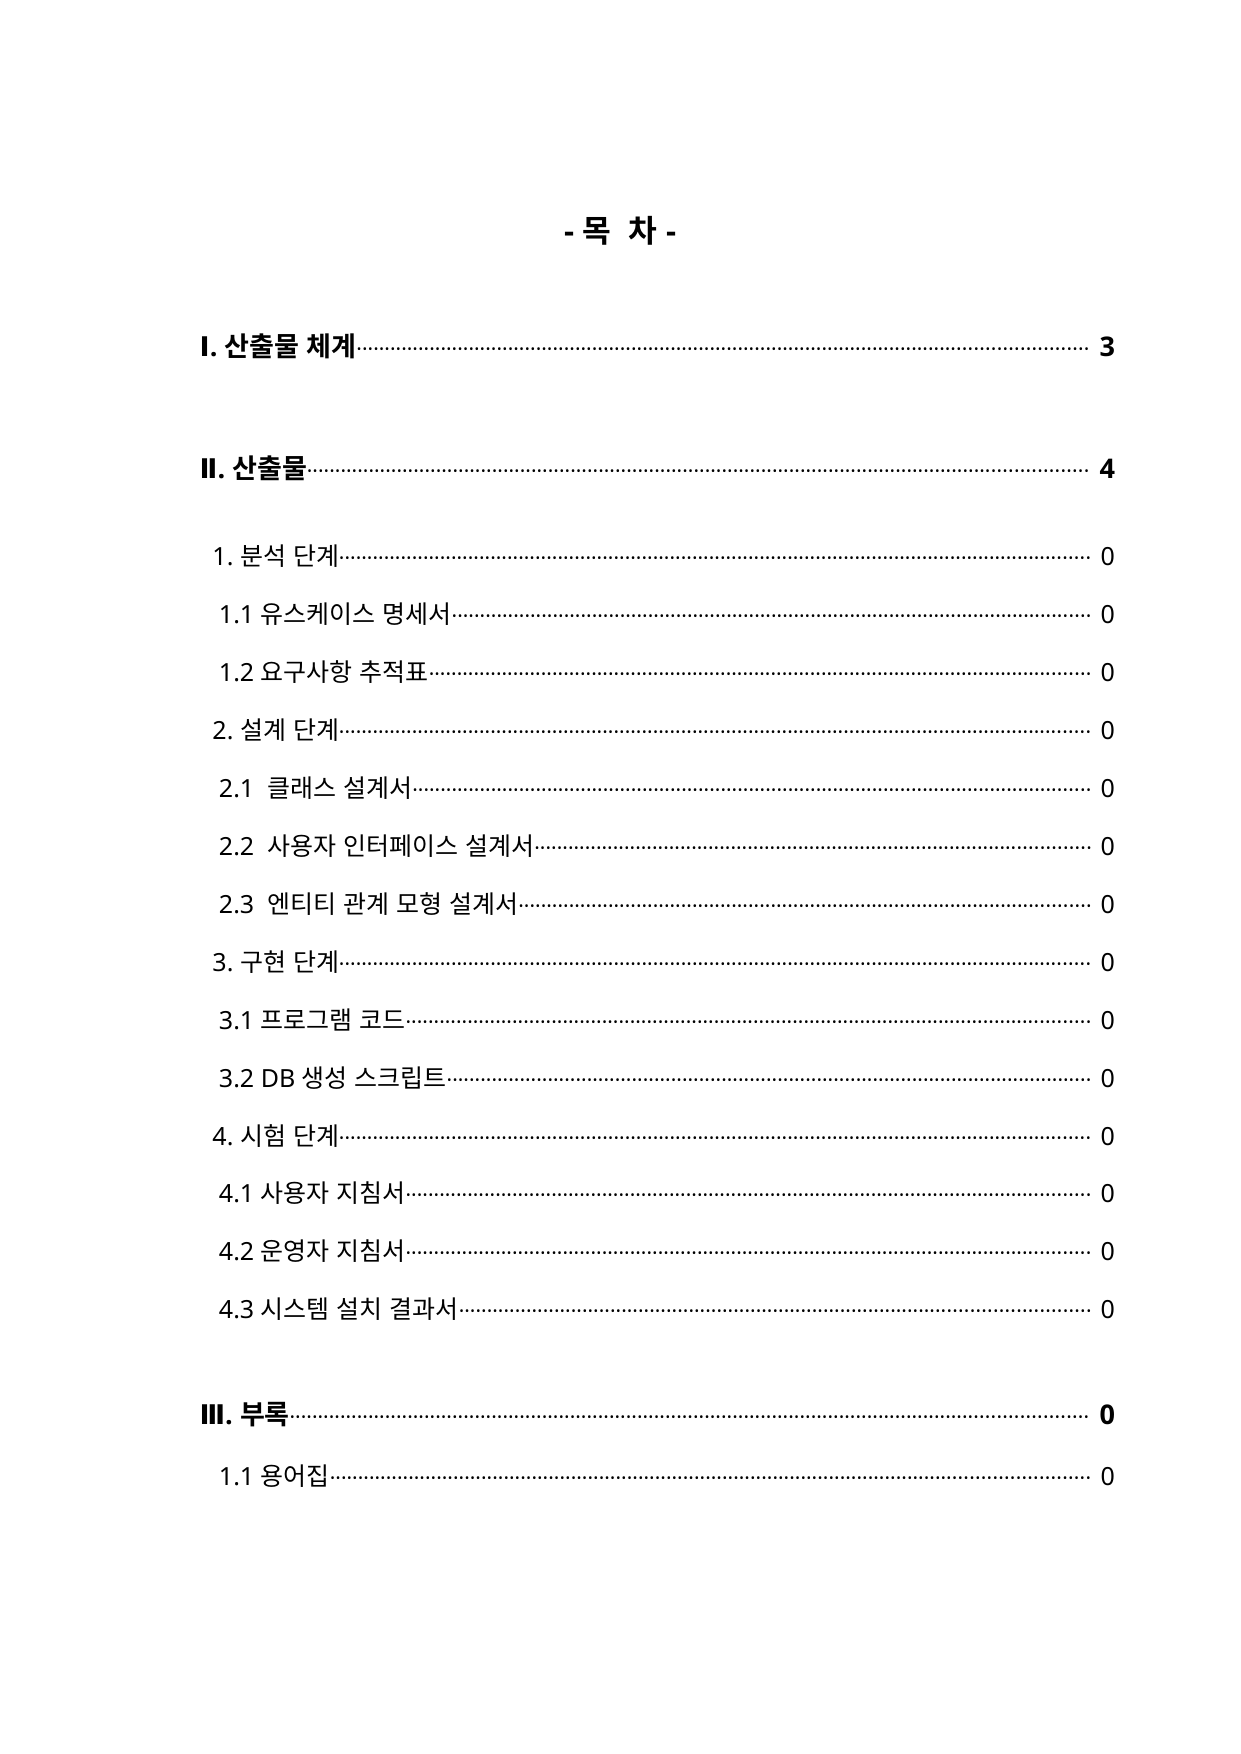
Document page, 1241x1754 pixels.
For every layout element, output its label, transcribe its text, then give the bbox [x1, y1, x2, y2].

text Ⅲ. 부록 0 [199, 1393, 1040, 1432]
text 1.1 유스케이스 명세서 0 [199, 595, 1040, 631]
text Ⅱ. 산출물 4 [199, 447, 1040, 486]
text 3.2 DB 생성 스크립트 0 [199, 1058, 1040, 1094]
text - 목 차 - [199, 207, 1040, 252]
text 2.2 사용자 인터페이스 설계서 0 [199, 826, 1040, 863]
text 4.1 사용자 지침서 0 [199, 1174, 1040, 1210]
text 1. 분석 단계 0 [199, 537, 1040, 573]
text Ⅰ. 산출물 체계 3 [199, 325, 1040, 364]
text 3. 구현 단계 0 [199, 942, 1040, 978]
text 3.1 프로그램 코드 0 [199, 1000, 1040, 1036]
text 2.3 엔티티 관계 모형 설계서 0 [199, 884, 1040, 921]
text 2.1 클래스 설계서 0 [199, 768, 1040, 805]
text 4. 시험 단계 0 [199, 1116, 1040, 1152]
text 2. 설계 단계 0 [199, 711, 1040, 747]
text 4.3 시스템 설치 결과서 0 [199, 1290, 1040, 1326]
text 1.1 용어집 0 [199, 1456, 1040, 1492]
text 1.2 요구사항 추적표 0 [199, 653, 1040, 689]
text 4.2 운영자 지침서 0 [199, 1232, 1040, 1268]
